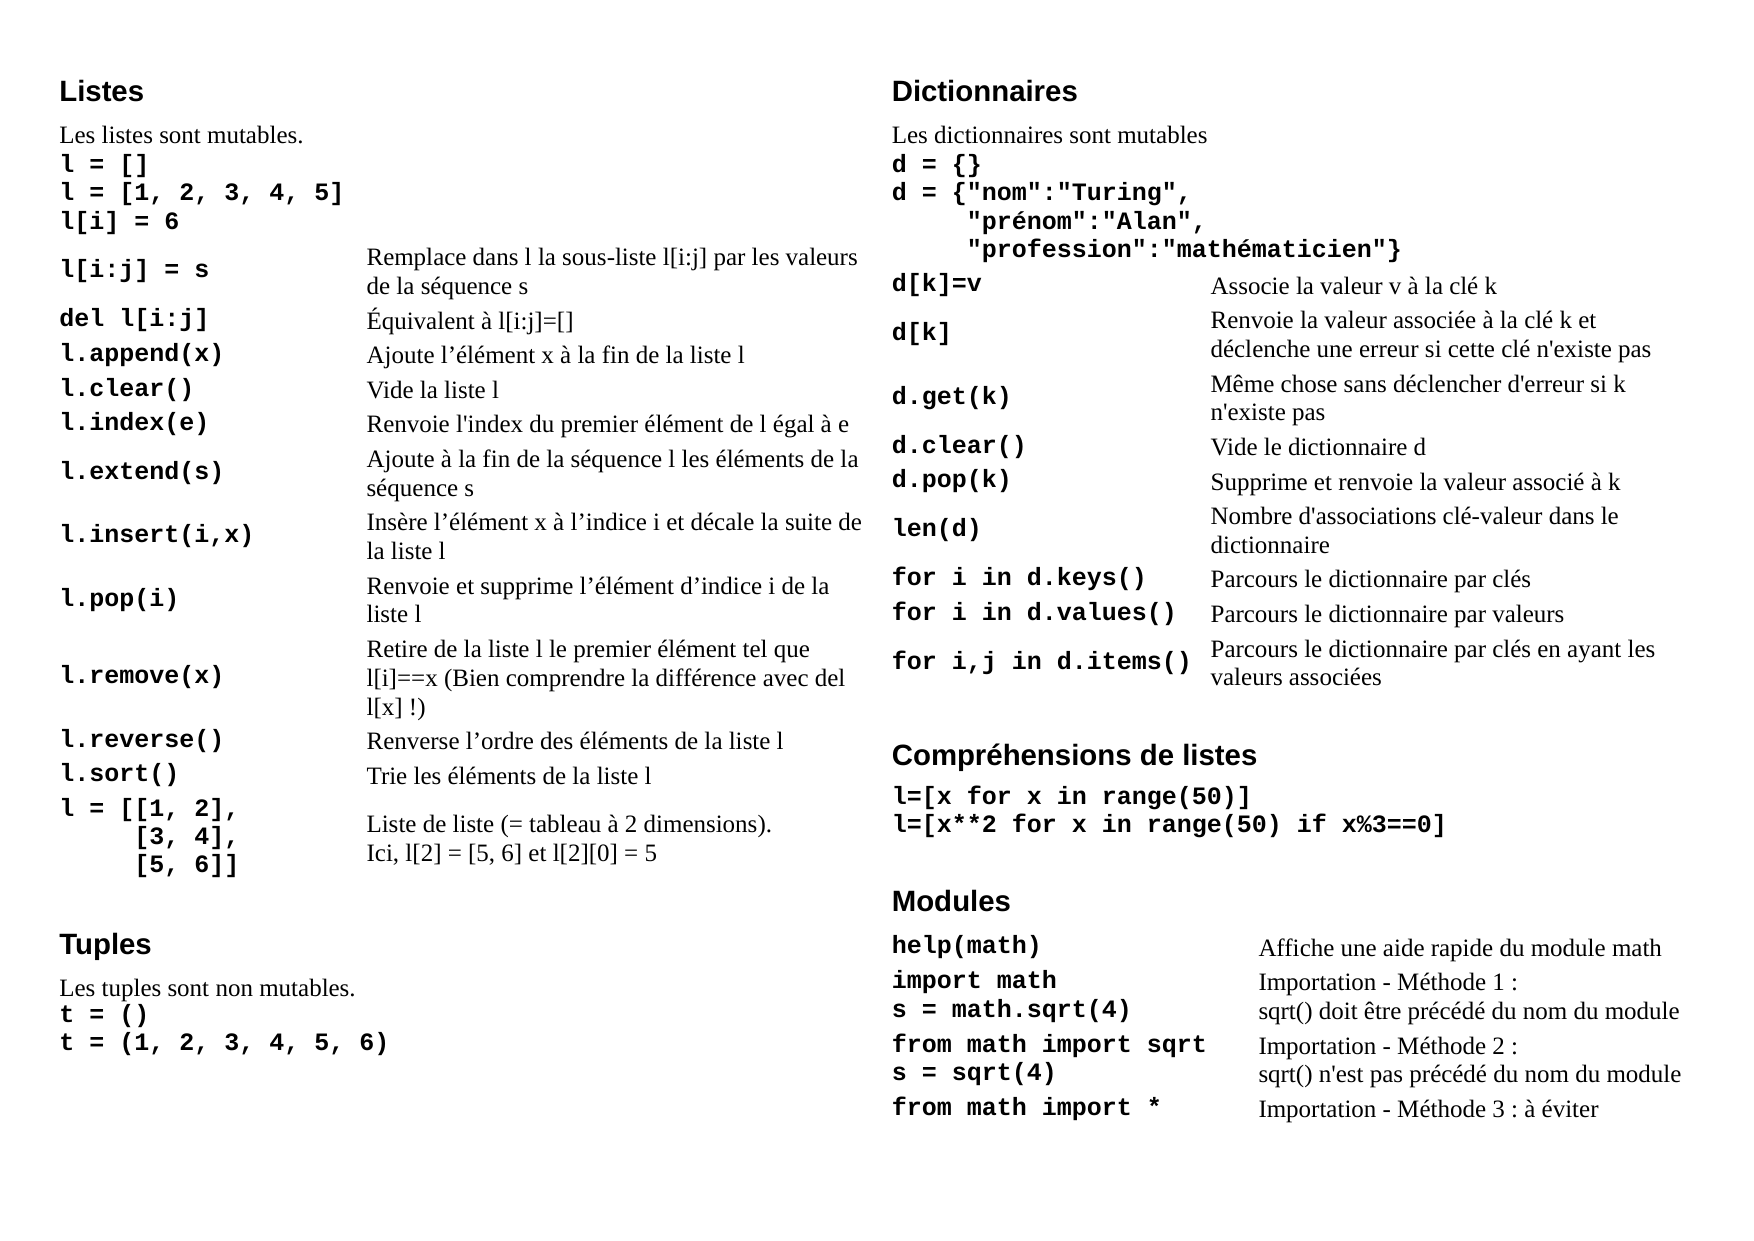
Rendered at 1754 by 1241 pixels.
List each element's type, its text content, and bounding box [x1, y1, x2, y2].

table_cell Parcours le dictionnaire par clés en ayant les valeurs associées [1210, 631, 1695, 694]
table_cell Retire de la liste l le premier élément tel que l[i]==x (Bien comprendre la différence avec del l[x] !) [366, 631, 862, 723]
table_cell l.append(x) [59, 338, 366, 372]
table_cell for i,j in d.items() [892, 631, 1210, 694]
table_cell from math import * [892, 1091, 1258, 1126]
subtitle Compréhensions de listes [892, 737, 1695, 771]
table_cell for i in d.values() [892, 596, 1210, 631]
table_cell Trie les éléments de la liste l [366, 758, 862, 792]
table_cell len(d) [892, 498, 1210, 562]
table_cell Renvoie l'index du premier élément de l égal à e [366, 407, 862, 441]
table_cell l.index(e) [59, 407, 366, 441]
table_cell d.clear() [892, 429, 1210, 464]
table_header help(math) [892, 930, 1258, 964]
table_cell Insère l’élément x à l’indice i et décale la suite de la liste l [366, 505, 862, 568]
table_cell Même chose sans déclencher d'erreur si k n'existe pas [1210, 366, 1695, 429]
table_cell Parcours le dictionnaire par clés [1210, 562, 1695, 596]
table_header d = {} d = {"nom":"Turing", "prénom":"Alan", "profession":"mathématicien"} [892, 149, 1695, 268]
table_cell Vide le dictionnaire d [1210, 429, 1695, 464]
table_cell Associe la valeur v à la clé k [1210, 268, 1695, 302]
table_header Affiche une aide rapide du module math [1258, 930, 1695, 964]
table_cell l[i:j] = s [59, 240, 366, 303]
table_cell l.extend(s) [59, 441, 366, 504]
table_cell l.reverse() [59, 723, 366, 758]
subtitle Dictionnaires [892, 74, 1695, 107]
text t = () [59, 1002, 862, 1030]
table_cell Ajoute l’élément x à la fin de la liste l [366, 338, 862, 372]
table_cell import math s = math.sqrt(4) [892, 965, 1258, 1028]
subtitle Listes [59, 74, 862, 107]
table_cell l.pop(i) [59, 568, 366, 631]
table_cell Importation - Méthode 1 : sqrt() doit être précédé du nom du module [1258, 965, 1695, 1028]
text Les listes sont mutables. [59, 120, 862, 149]
table_header [366, 149, 862, 239]
table_cell l.insert(i,x) [59, 505, 366, 568]
table_cell Équivalent à l[i:j]=[] [366, 303, 862, 337]
table_cell Renvoie et supprime l’élément d’indice i de la liste l [366, 568, 862, 631]
table_cell Liste de liste (= tableau à 2 dimensions). Ici, l[2] = [5, 6] et l[2][0] = 5 [366, 793, 862, 883]
table_cell l.clear() [59, 372, 366, 407]
table_cell for i in d.keys() [892, 562, 1210, 596]
table_cell Supprime et renvoie la valeur associé à k [1210, 464, 1695, 498]
text l=[x**2 for x in range(50) if x%3==0] [892, 812, 1695, 840]
table_cell l.sort() [59, 758, 366, 792]
table_cell l.remove(x) [59, 631, 366, 723]
table_cell del l[i:j] [59, 303, 366, 337]
text l=[x for x in range(50)] [892, 784, 1695, 812]
table_cell d[k]=v [892, 268, 1210, 302]
subtitle Modules [892, 884, 1695, 917]
table_cell Renvoie la valeur associée à la clé k et déclenche une erreur si cette clé n'existe pas [1210, 303, 1695, 366]
table_cell Importation - Méthode 2 : sqrt() n'est pas précédé du nom du module [1258, 1028, 1695, 1091]
table_cell d[k] [892, 303, 1210, 366]
subtitle Tuples [59, 927, 862, 960]
table_cell Vide la liste l [366, 372, 862, 407]
table_cell l = [[1, 2], [3, 4], [5, 6]] [59, 793, 366, 883]
table_cell Renverse l’ordre des éléments de la liste l [366, 723, 862, 758]
table_cell Importation - Méthode 3 : à éviter [1258, 1091, 1695, 1126]
table_cell d.pop(k) [892, 464, 1210, 498]
text t = (1, 2, 3, 4, 5, 6) [59, 1030, 862, 1058]
table_cell Ajoute à la fin de la séquence l les éléments de la séquence s [366, 441, 862, 504]
table_cell from math import sqrt s = sqrt(4) [892, 1028, 1258, 1091]
text Les tuples sont non mutables. [59, 973, 862, 1002]
table_cell d.get(k) [892, 366, 1210, 429]
text Les dictionnaires sont mutables [892, 120, 1695, 149]
table_header l = [] l = [1, 2, 3, 4, 5] l[i] = 6 [59, 149, 366, 239]
table_cell Nombre d'associations clé-valeur dans le dictionnaire [1210, 498, 1695, 562]
table_cell Parcours le dictionnaire par valeurs [1210, 596, 1695, 631]
table_cell Remplace dans l la sous-liste l[i:j] par les valeurs de la séquence s [366, 240, 862, 303]
